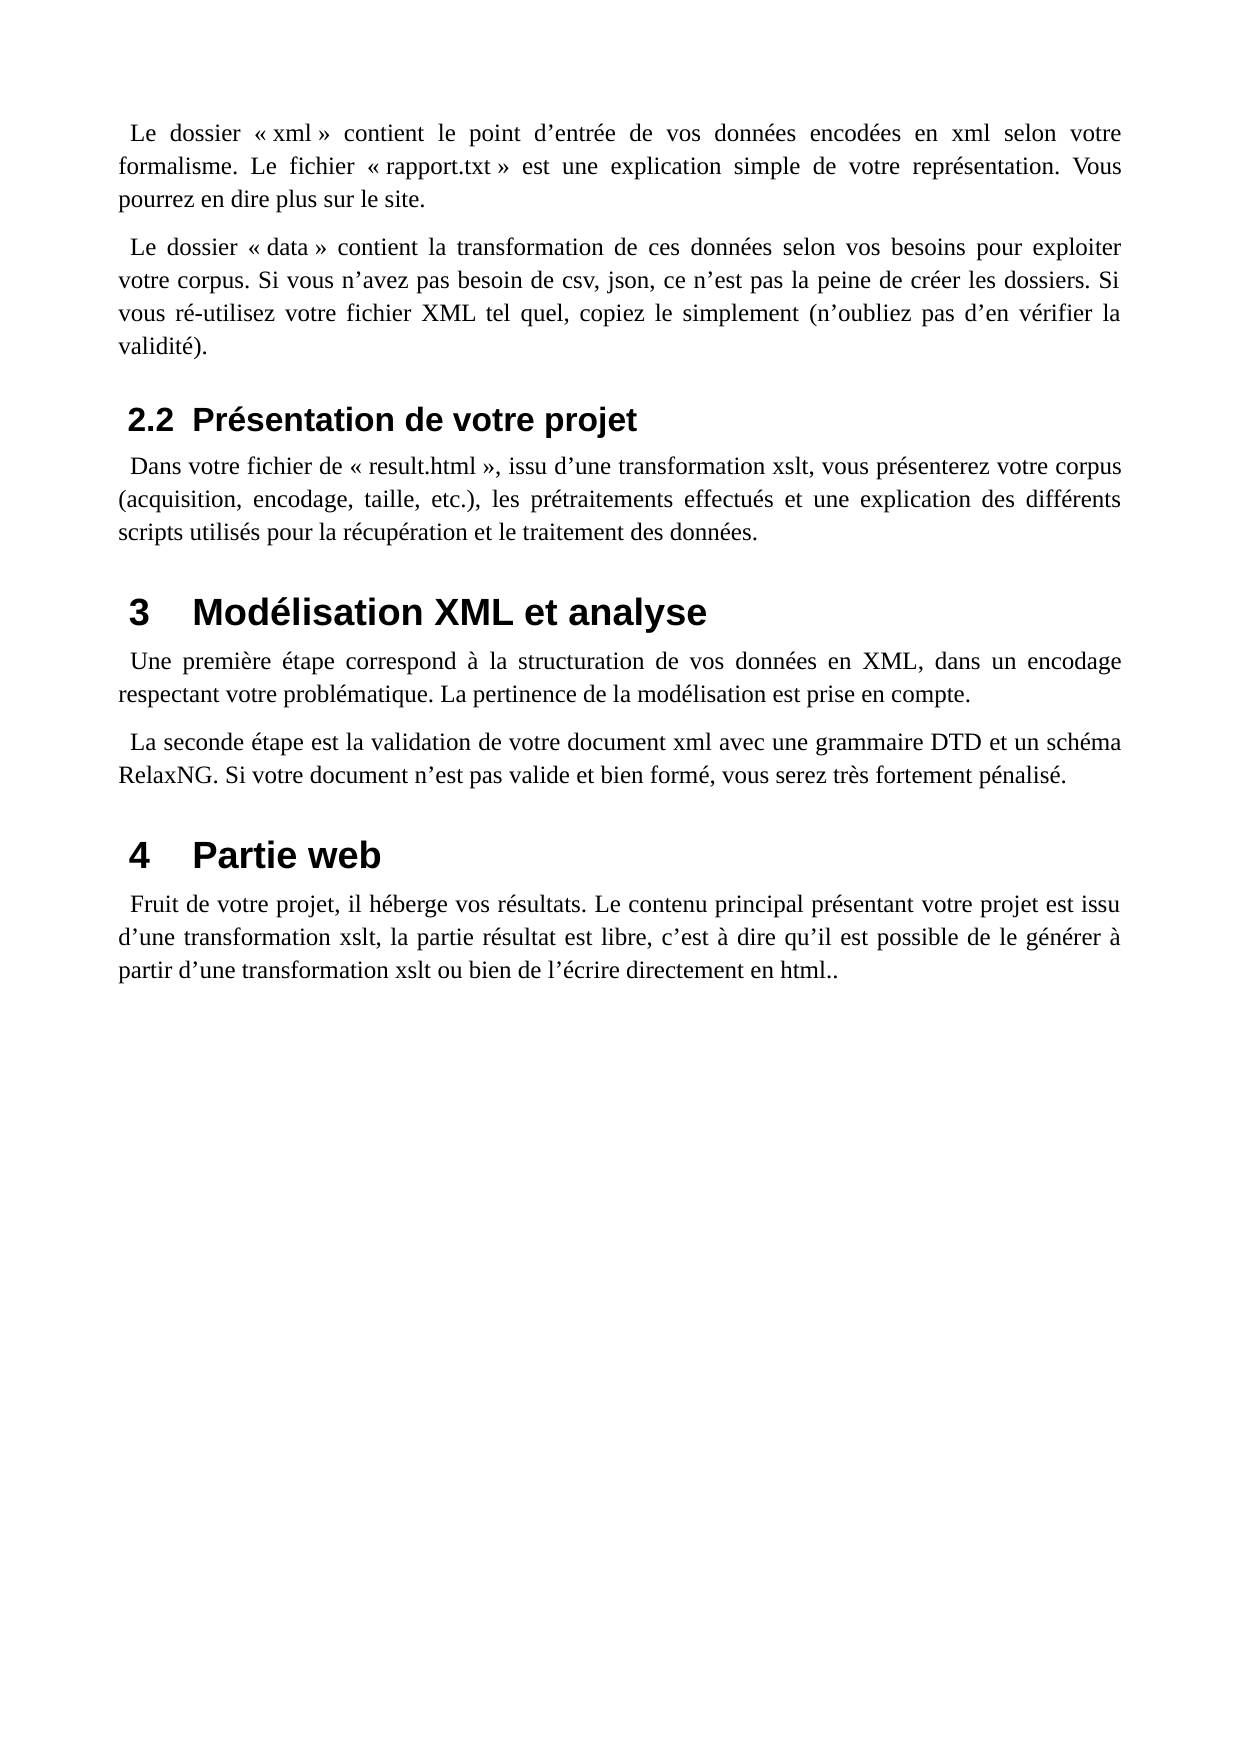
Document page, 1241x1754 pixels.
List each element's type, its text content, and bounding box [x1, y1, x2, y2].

text La seconde étape est la validation de votre document xml avec une grammaire DTD et un schéma RelaxNG. Si votre document n’est pas valide et bien formé, vous serez très fortement pénalisé. [118, 727, 1122, 788]
subtitle Modélisation XML et analyse [118, 590, 1122, 633]
text Le dossier « xml » contient le point d’entrée de vos données encodées en xml selon votre formalisme. Le fichier « rapport.txt » est une explication simple de votre représentation. Vous pourrez en dire plus sur le site. [118, 118, 1122, 213]
subtitle Partie web [118, 832, 1122, 876]
subtitle Présentation de votre projet [118, 400, 1122, 438]
text Le dossier « data » contient la transformation de ces données selon vos besoins pour exploiter votre corpus. Si vous n’avez pas besoin de csv, json, ce n’est pas la peine de créer les dossiers. Si vous ré-utilisez votre fichier XML tel quel, copiez le simplement (n’oubliez pas d’en vérifier la validité). [118, 232, 1122, 360]
text Fruit de votre projet, il héberge vos résultats. Le contenu principal présentant votre projet est issu d’une transformation xslt, la partie résultat est libre, c’est à dire qu’il est possible de le générer à partir d’une transformation xslt ou bien de l’écrire directement en html.. [118, 889, 1122, 983]
text Une première étape correspond à la structuration de vos données en XML, dans un encodage respectant votre problématique. La pertinence de la modélisation est prise en compte. [118, 646, 1122, 708]
text Dans votre fichier de « result.html », issu d’une transformation xslt, vous présenterez votre corpus (acquisition, encodage, taille, etc.), les prétraitements effectués et une explication des différents scripts utilisés pour la récupération et le traitement des données. [118, 451, 1122, 546]
